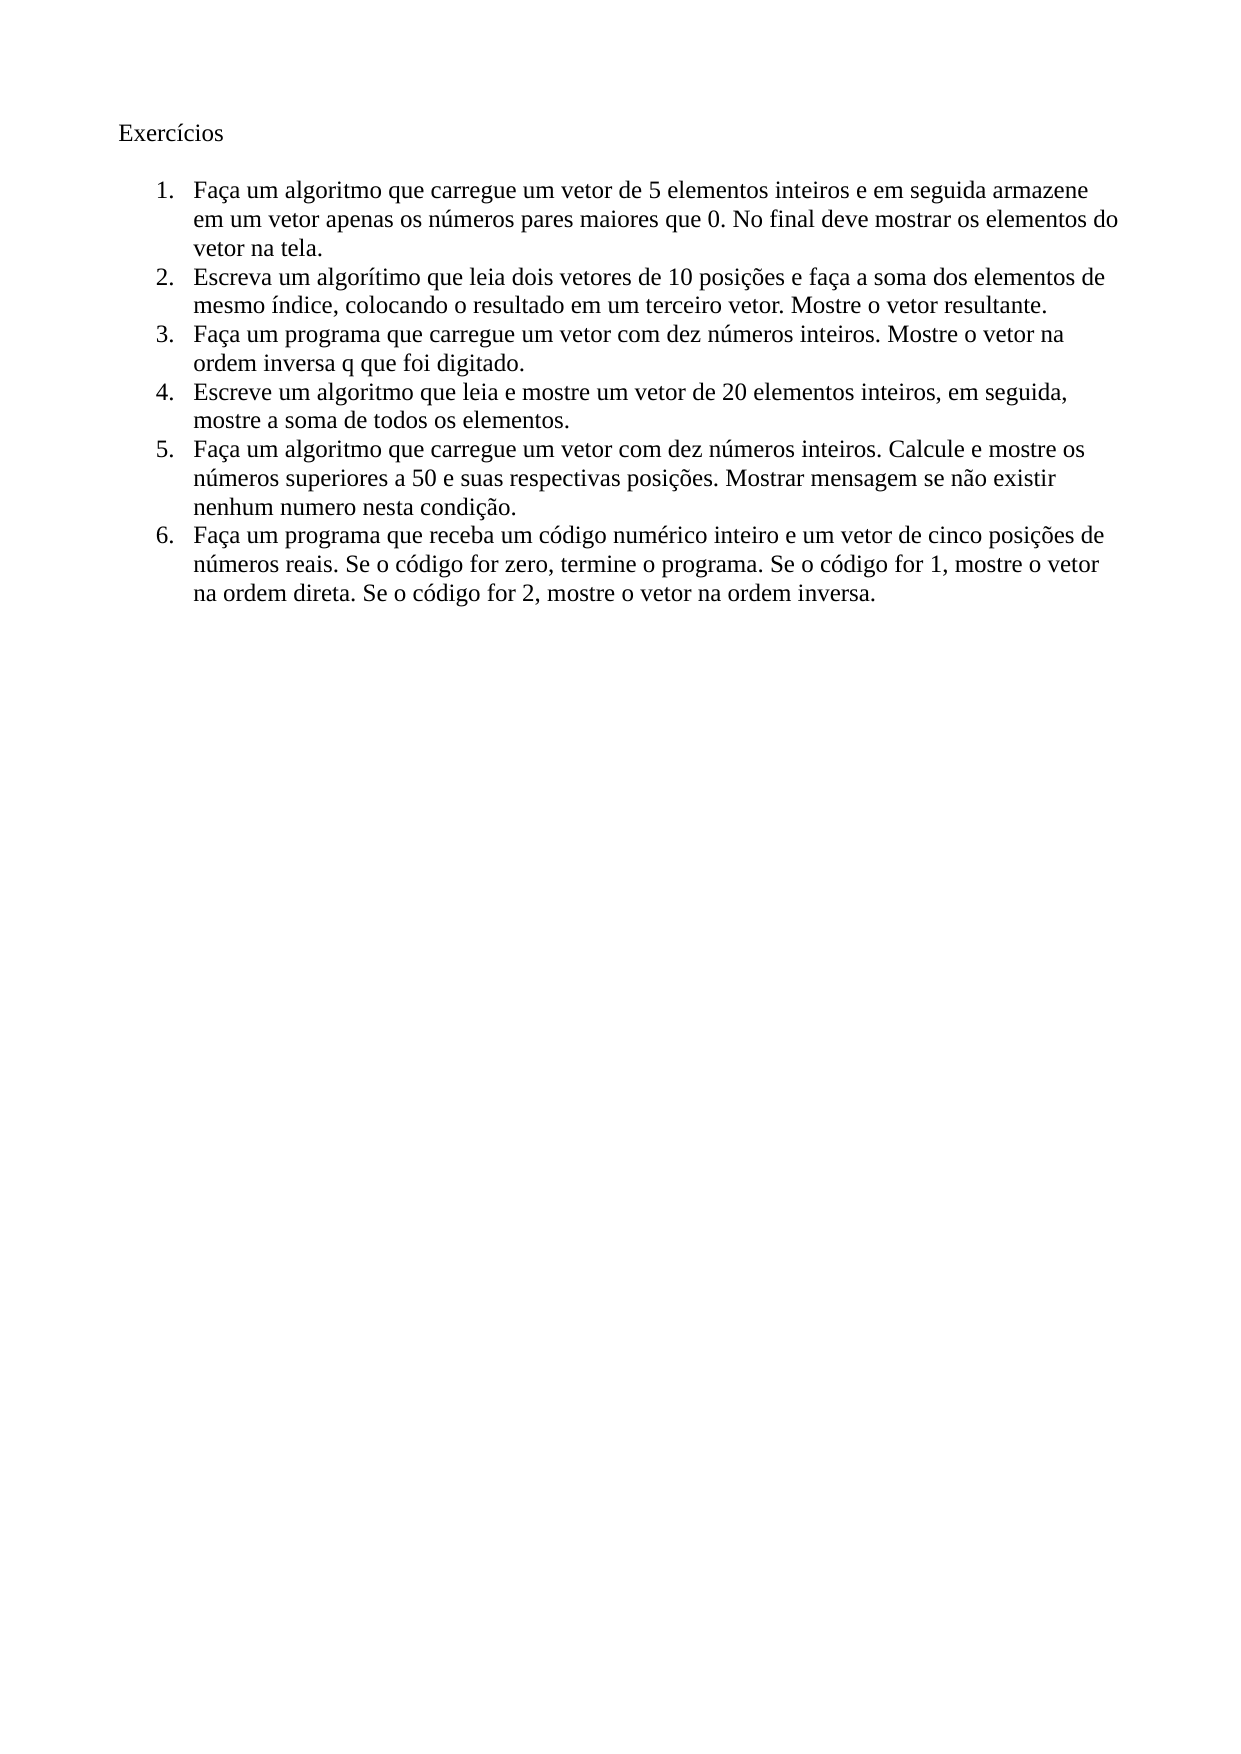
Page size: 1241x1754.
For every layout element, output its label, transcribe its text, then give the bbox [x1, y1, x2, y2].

list Escreva um algorítimo que leia dois vetores de 10 posições e faça a soma dos elementos de mesmo índice, colocando o resultado em um terceiro vetor. Mostre o vetor resultante. [156, 262, 1122, 319]
list Faça um algoritmo que carregue um vetor de 5 elementos inteiros e em seguida armazene em um vetor apenas os números pares maiores que 0. No final deve mostrar os elementos do vetor na tela. [156, 176, 1122, 262]
list Faça um programa que carregue um vetor com dez números inteiros. Mostre o vetor na ordem inversa q que foi digitado. [156, 319, 1122, 377]
list Faça um programa que receba um código numérico inteiro e um vetor de cinco posições de números reais. Se o código for zero, termine o programa. Se o código for 1, mostre o vetor na ordem direta. Se o código for 2, mostre o vetor na ordem inversa. [156, 521, 1122, 607]
list Escreve um algoritmo que leia e mostre um vetor de 20 elementos inteiros, em seguida, mostre a soma de todos os elementos. [156, 377, 1122, 434]
text Exercícios [118, 118, 1122, 147]
list Faça um algoritmo que carregue um vetor com dez números inteiros. Calcule e mostre os números superiores a 50 e suas respectivas posições. Mostrar mensagem se não existir nenhum numero nesta condição. [156, 434, 1122, 521]
